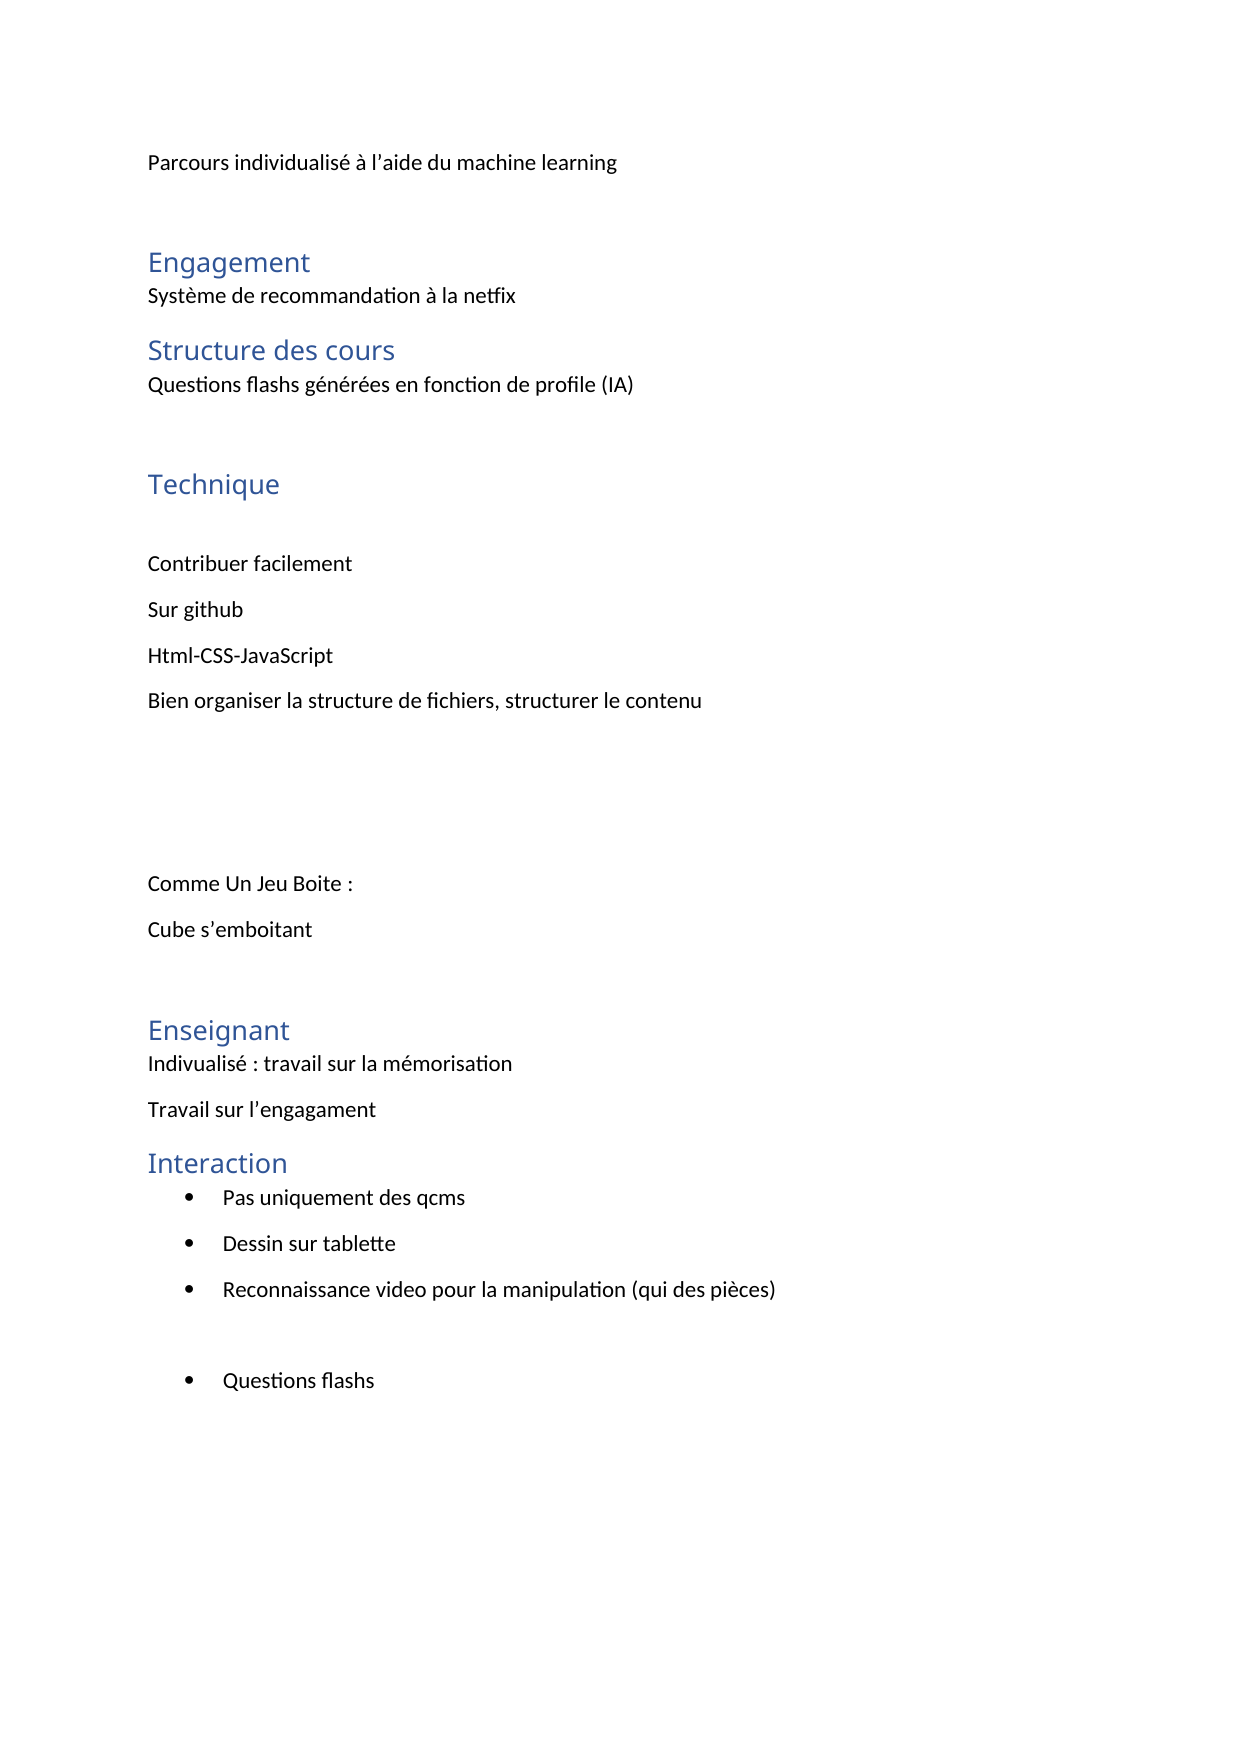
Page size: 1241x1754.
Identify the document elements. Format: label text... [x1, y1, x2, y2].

list Reconnaissance video pour la manipulation (qui des pièces) [185, 1275, 1093, 1303]
subtitle Enseignant [148, 1011, 1093, 1048]
subtitle Structure des cours [148, 331, 1093, 368]
list Dessin sur tablette [185, 1229, 1093, 1257]
text Cube s’emboitant [148, 915, 1093, 943]
text Contribuer facilement [148, 549, 1093, 577]
text Html-CSS-JavaScript [148, 641, 1093, 669]
list Pas uniquement des qcms [185, 1183, 1093, 1211]
text Indivualisé : travail sur la mémorisation [148, 1049, 1093, 1077]
text Comme Un Jeu Boite : [148, 869, 1093, 898]
text Sur github [148, 595, 1093, 623]
text Système de recommandation à la netfix [148, 282, 1093, 309]
text Travail sur l’engagament [148, 1095, 1093, 1123]
text Questions flashs générées en fonction de profile (IA) [148, 370, 1093, 398]
list Questions flashs [185, 1366, 1093, 1394]
subtitle Technique [148, 465, 1093, 502]
text Bien organiser la structure de fichiers, structurer le contenu [148, 687, 1093, 715]
subtitle Interaction [148, 1145, 1093, 1182]
subtitle Engagement [148, 243, 1093, 280]
text Parcours individualisé à l’aide du machine learning [148, 148, 1093, 176]
